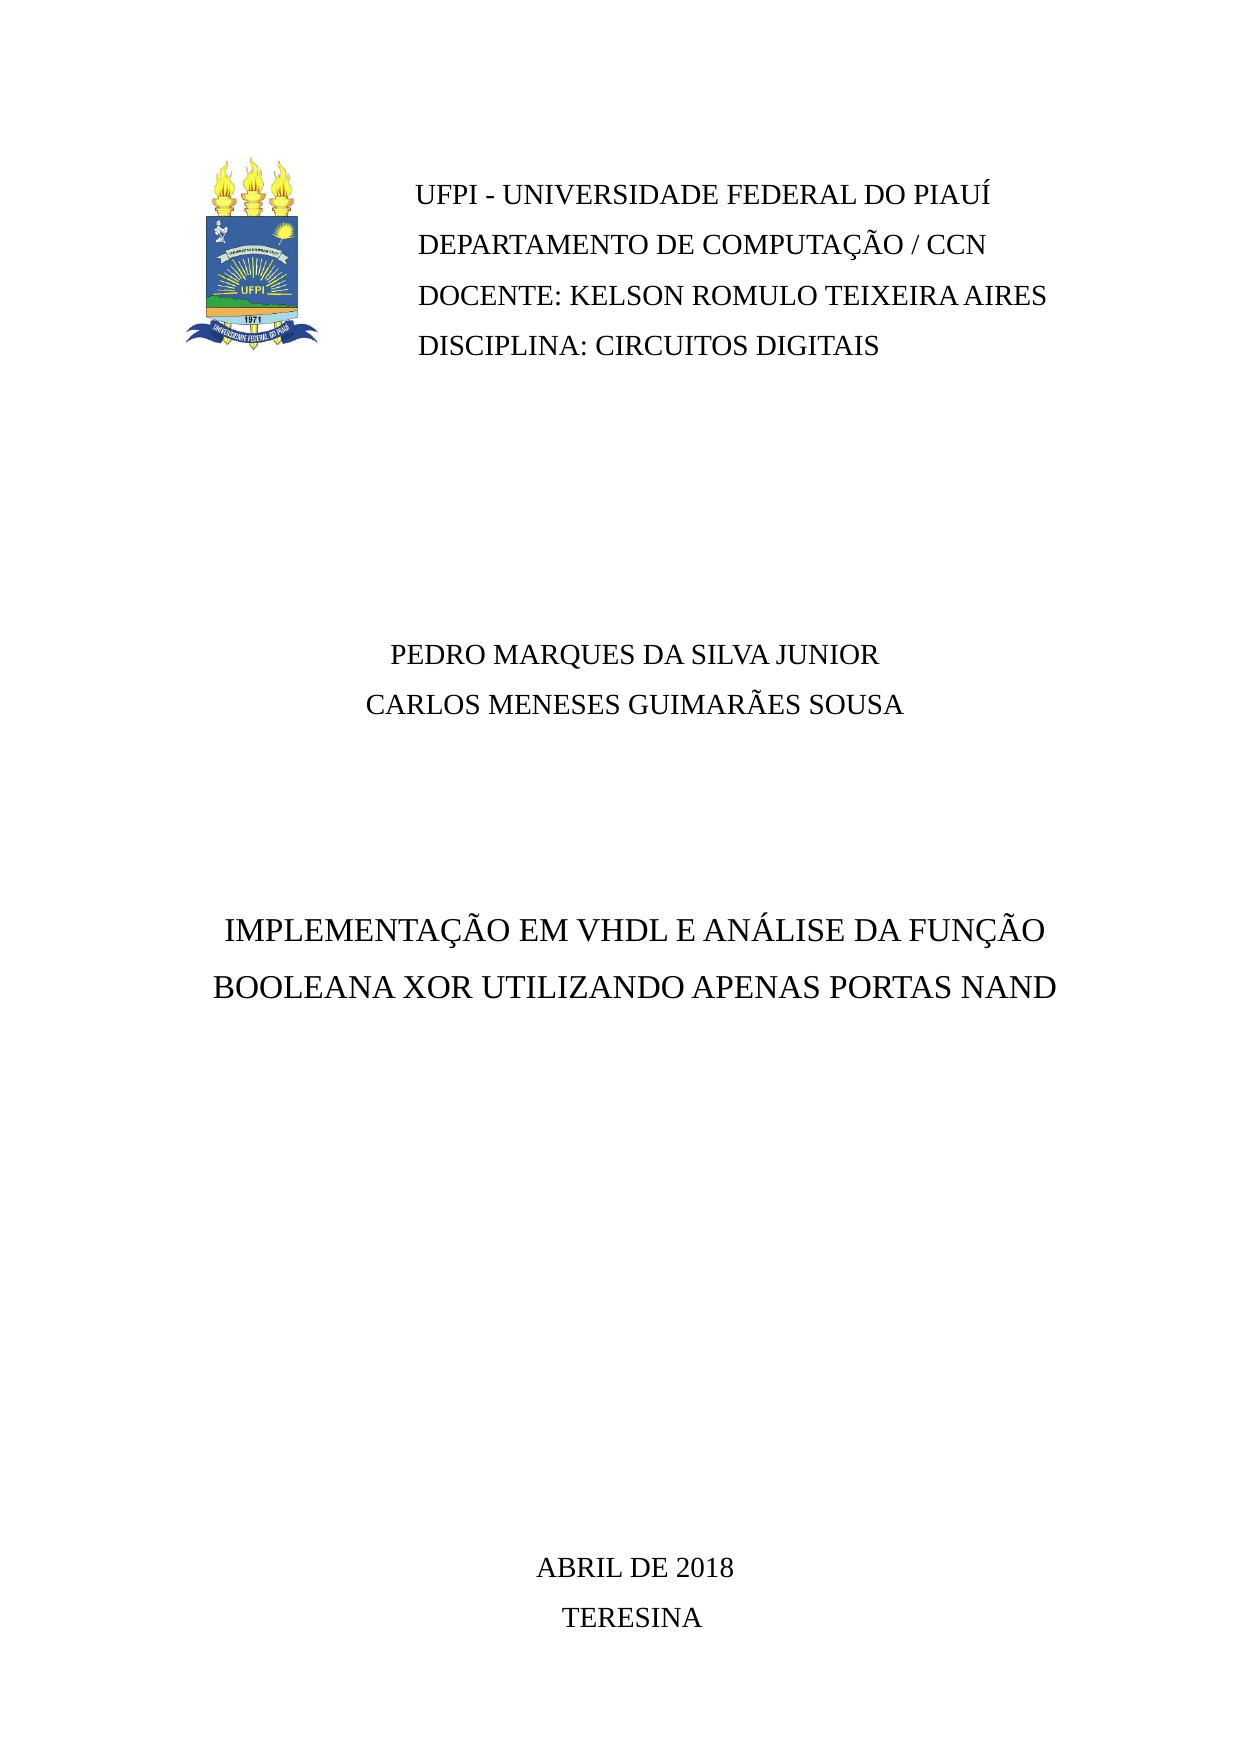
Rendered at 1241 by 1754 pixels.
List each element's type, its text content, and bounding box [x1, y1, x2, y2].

text DEPARTAMENTO DE COMPUTAÇÃO / CCN [372, 227, 1093, 261]
text PEDRO MARQUES DA SILVA JUNIOR [177, 637, 1093, 671]
text ABRIL DE 2018 [177, 1550, 1093, 1583]
picture [140, 156, 372, 351]
text DISCIPLINA: CIRCUITOS DIGITAIS [177, 328, 1093, 362]
text DOCENTE: Kelson Romulo Teixeira Aires [372, 278, 1093, 311]
text UFPI - UNIVERSIDADE FEDERAL DO PIAUÍ [372, 177, 1093, 211]
text TERESINA [177, 1600, 1093, 1634]
text Implementação em VHDL e análise Da função booleana xor utilizando apenas portas NAND [177, 910, 1093, 1006]
text CARLOS MENESES GUIMARÃES SOUSA [177, 687, 1093, 721]
